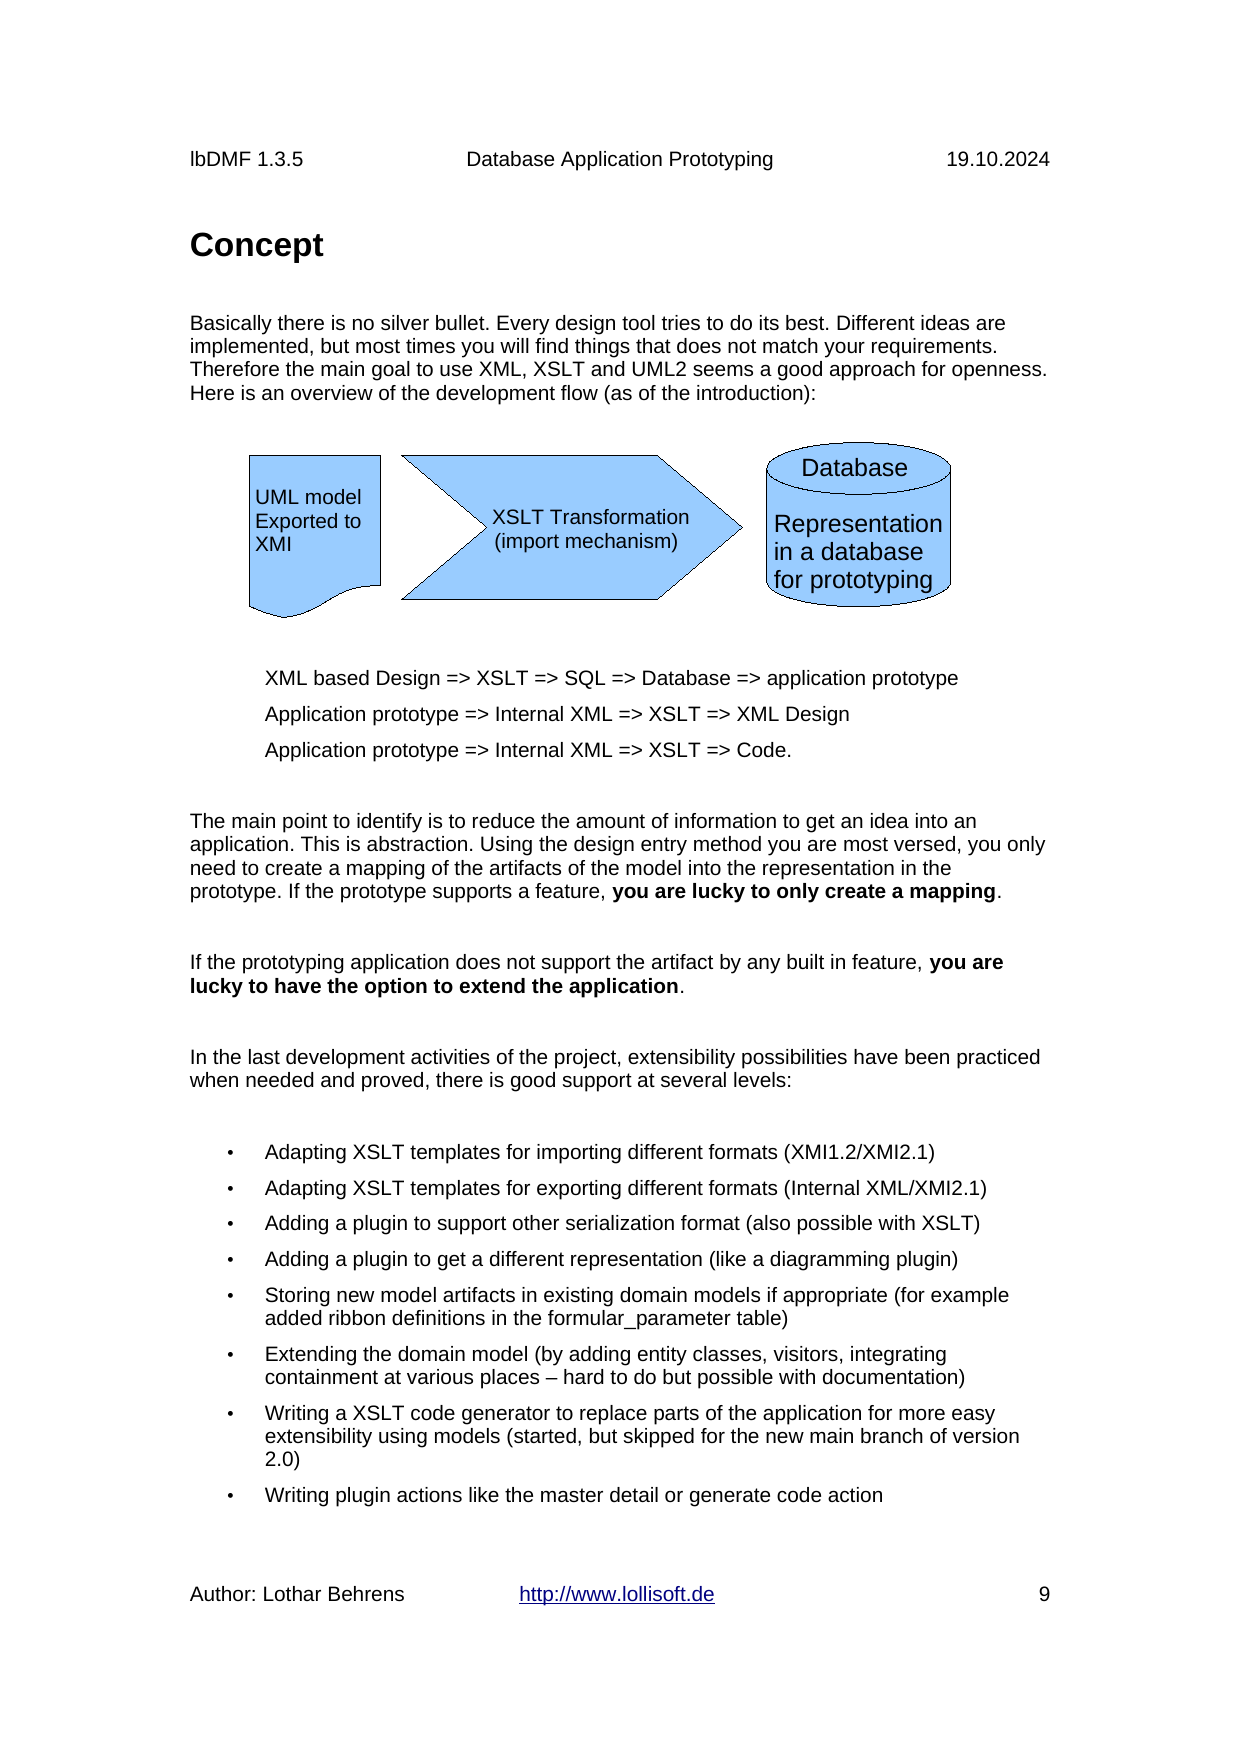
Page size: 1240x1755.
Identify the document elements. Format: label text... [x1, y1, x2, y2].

list Adding a plugin to support other serialization format (also possible with XSLT) [227, 1212, 1050, 1235]
list Adding a plugin to get a different representation (like a diagramming plugin) [227, 1247, 1050, 1271]
text Basically there is no silver bullet. Every design tool tries to do its best. Different ideas are implemented, but most times you will find things that does not match your requirements. Therefore the main goal to use XML, XSLT and UML2 seems a good approach for openness. Here is an overview of the development flow (as of the introduction): [189, 311, 1050, 404]
text In the last development activities of the project, extensibility possibilities have been practiced when needed and proved, there is good support at several levels: [189, 1046, 1050, 1092]
text The main point to identify is to reduce the amount of information to get an idea into an application. This is abstraction. Using the design entry method you are most versed, you only need to create a mapping of the artifacts of the model into the representation in the prototype. If the prototype supports a feature, you are lucky to only create a mapping. [189, 810, 1050, 903]
subtitle Concept [189, 226, 1050, 263]
list Writing a XSLT code generator to replace parts of the application for more easy extensibility using models (started, but skipped for the new main branch of version 2.0) [227, 1401, 1050, 1471]
list Adapting XSLT templates for importing different formats (XMI1.2/XMI2.1) [227, 1140, 1050, 1163]
list Storing new model artifacts in existing domain models if appropriate (for example added ribbon definitions in the formular_parameter table) [227, 1283, 1050, 1330]
text Application prototype => Internal XML => XSLT => XML Design [189, 703, 1050, 726]
text Application prototype => Internal XML => XSLT => Code. [189, 738, 1050, 762]
text If the prototyping application does not support the artifact by any built in feature, you are lucky to have the option to extend the application. [189, 951, 1050, 997]
list Adapting XSLT templates for exporting different formats (Internal XML/XMI2.1) [227, 1176, 1050, 1199]
list Writing plugin actions like the master detail or generate code action [227, 1483, 1050, 1507]
list Extending the domain model (by adding entity classes, visitors, integrating containment at various places – hard to do but possible with documentation) [227, 1342, 1050, 1389]
text XML based Design => XSLT => SQL => Database => application prototype [189, 667, 1050, 690]
